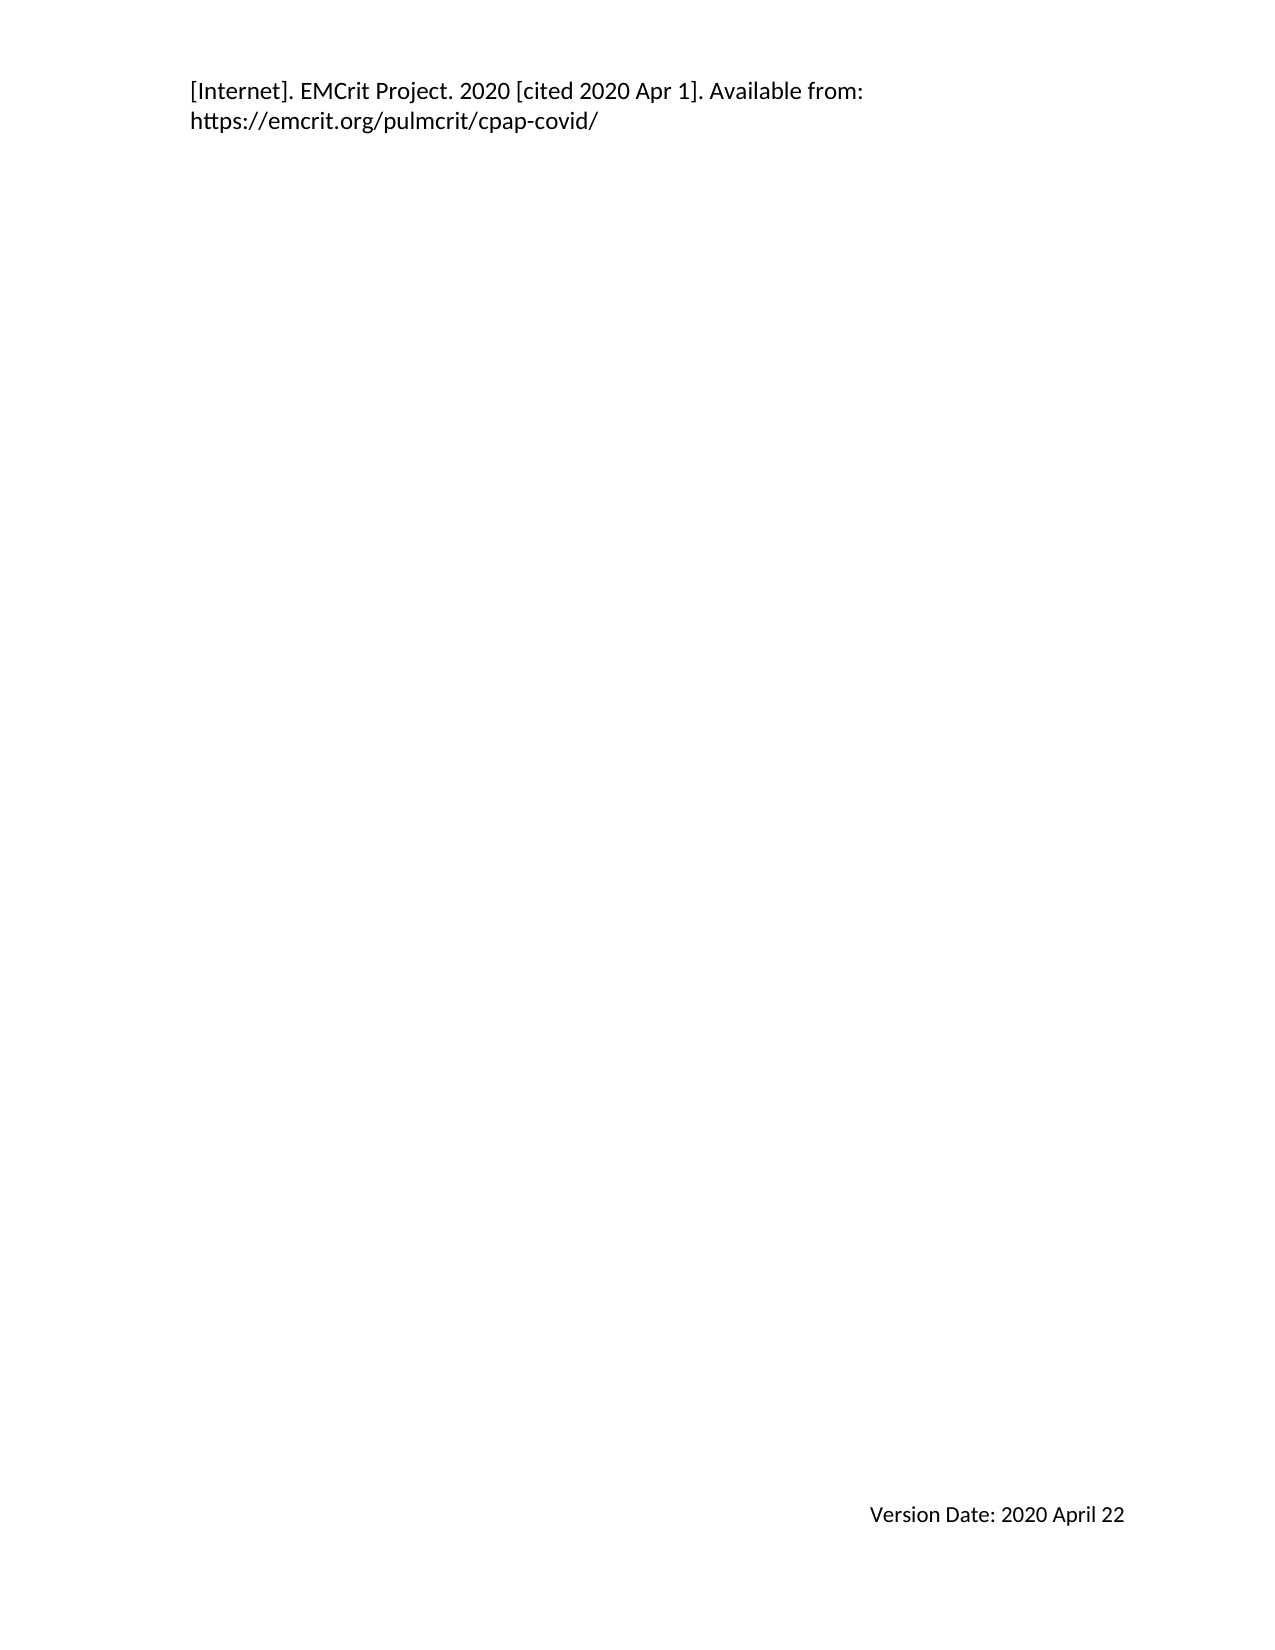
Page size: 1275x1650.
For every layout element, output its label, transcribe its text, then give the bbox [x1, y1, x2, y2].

text [Internet]. EMCrit Project. 2020 [cited 2020 Apr 1]. Available from: https://emcrit.org/pulmcrit/cpap-covid/ [150, 75, 1125, 136]
